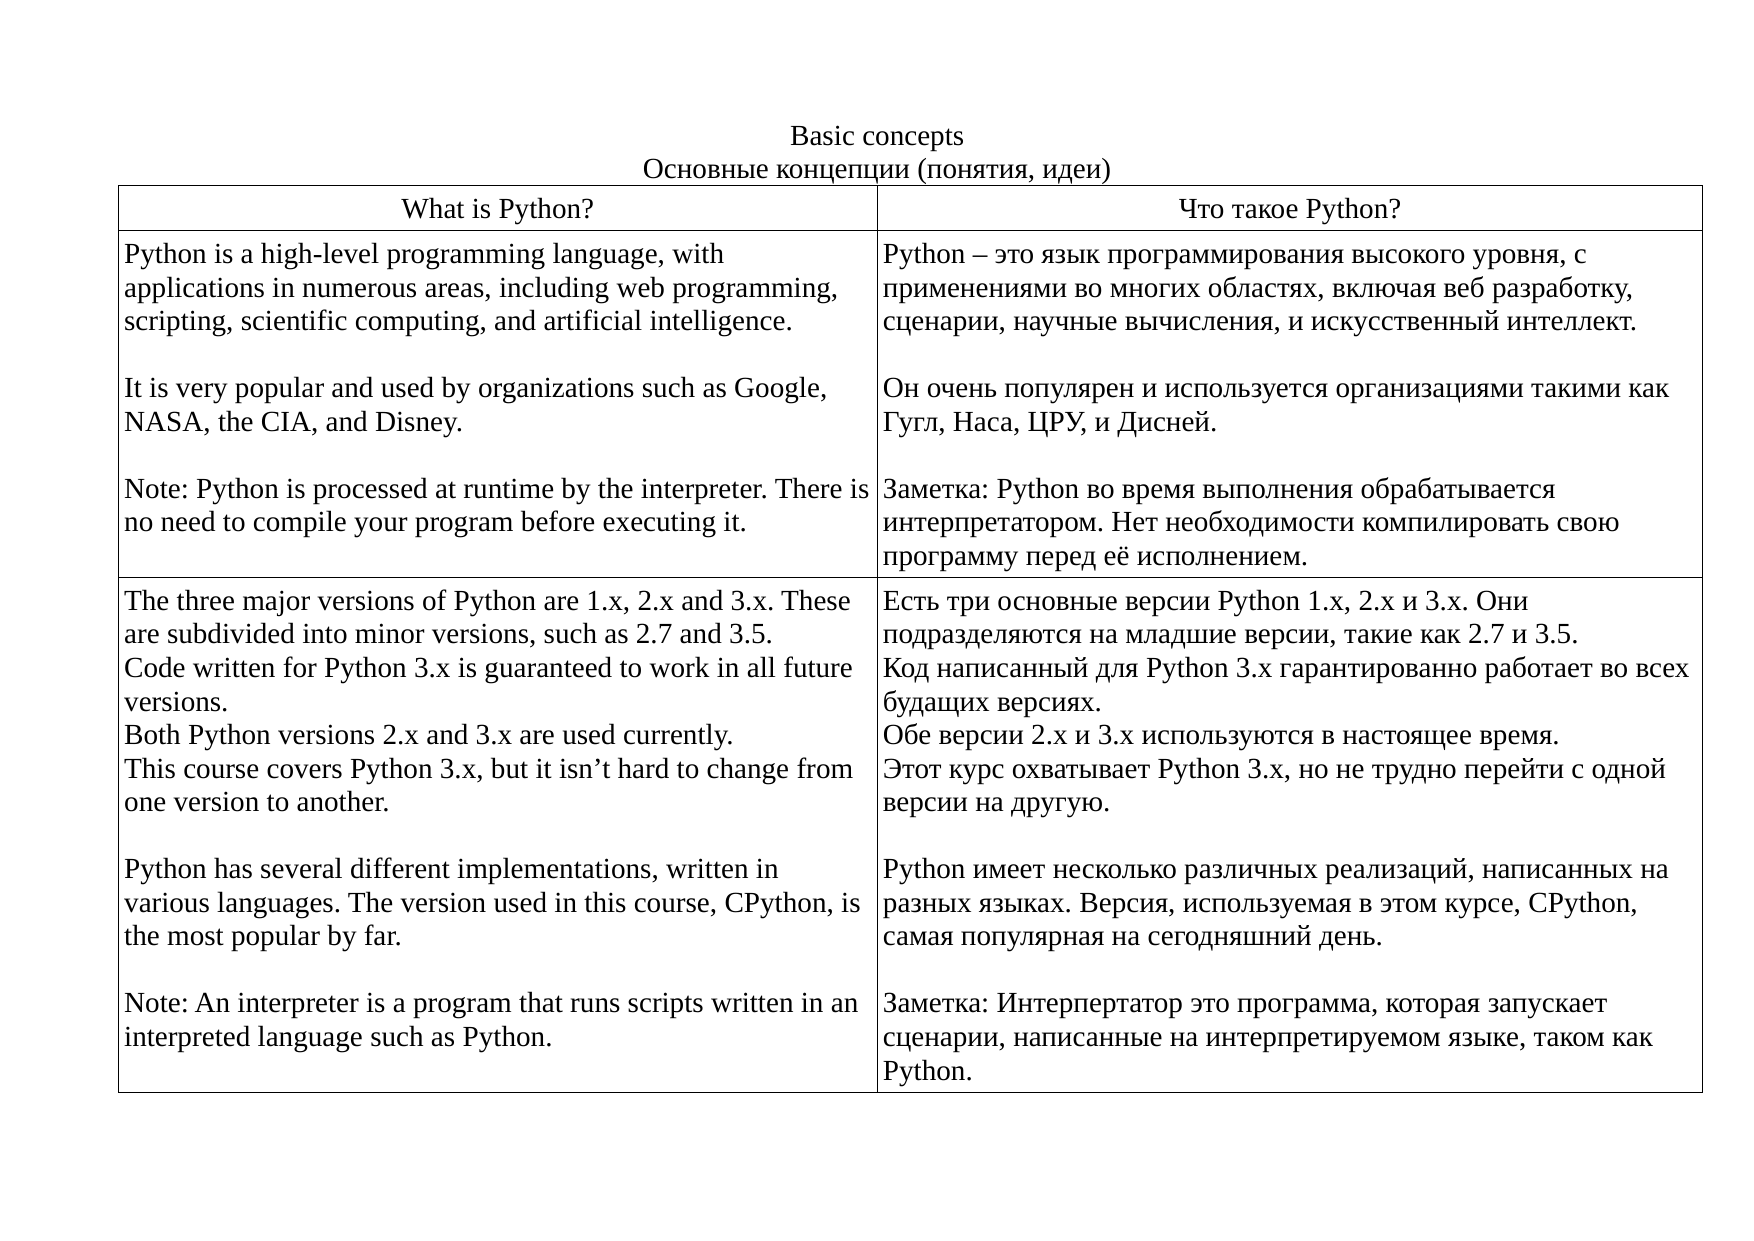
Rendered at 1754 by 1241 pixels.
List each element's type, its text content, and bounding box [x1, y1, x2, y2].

table_cell Python is a high-level programming language, with applications in numerous areas, including web programming, scripting, scientific computing, and artificial intelligence. It is very popular and used by organizations such as Google, NASA, the CIA, and Disney. Note: Python is processed at runtime by the interpreter. There is no need to compile your program before executing it. [119, 231, 877, 577]
table_cell The three major versions of Python are 1.x, 2.x and 3.x. These are subdivided into minor versions, such as 2.7 and 3.5. Code written for Python 3.x is guaranteed to work in all future versions. Both Python versions 2.x and 3.x are used currently. This course covers Python 3.x, but it isn’t hard to change from one version to another. Python has several different implementations, written in various languages. The version used in this course, CPython, is the most popular by far. Note: An interpreter is a program that runs scripts written in an interpreted language such as Python. [119, 578, 877, 1092]
table_cell Есть три основные версии Python 1.x, 2.x и 3.x. Они подразделяются на младшие версии, такие как 2.7 и 3.5. Код написанный для Python 3.x гарантированно работает во всех будащих версиях. Обе версии 2.x и 3.x используются в настоящее время. Этот курс охватывает Python 3.x, но не трудно перейти с одной версии на другую. Python имеет несколько различных реализаций, написанных на разных языках. Версия, используемая в этом курсе, CPython, самая популярная на сегодняшний день. Заметка: Интерпертатор это программа, которая запускает сценарии, написанные на интерпретируемом языке, таком как Python. [878, 578, 1702, 1092]
table_header Что такое Python? [878, 186, 1702, 230]
text Basic concepts [118, 118, 1636, 152]
table_cell Python – это язык программирования высокого уровня, с применениями во многих областях, включая веб разработку, сценарии, научные вычисления, и искусственный интеллект. Он очень популярен и используется организациями такими как Гугл, Наса, ЦРУ, и Дисней. Заметка: Python во время выполнения обрабатывается интерпретатором. Нет необходимости компилировать свою программу перед её исполнением. [878, 231, 1702, 577]
text Основные концепции (понятия, идеи) [118, 152, 1636, 185]
table_header What is Python? [119, 186, 877, 230]
